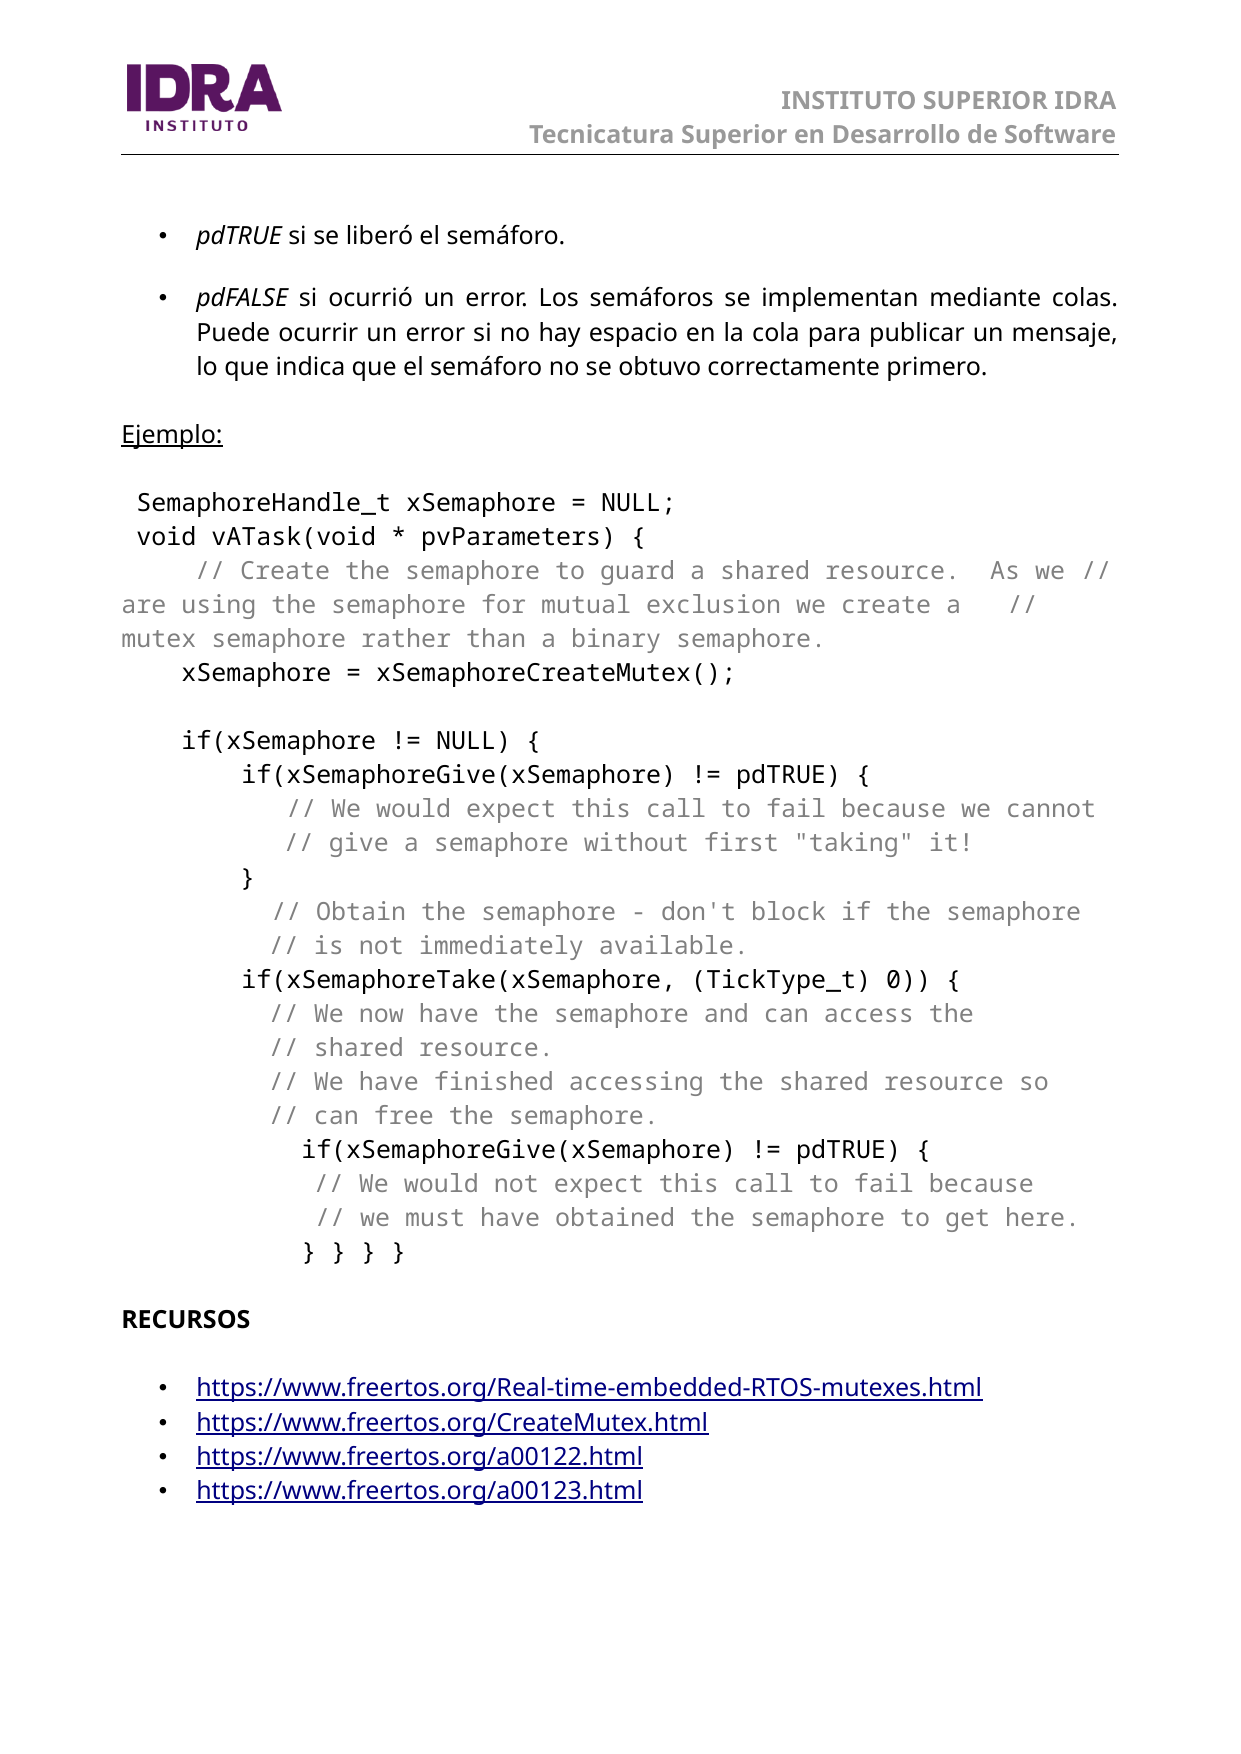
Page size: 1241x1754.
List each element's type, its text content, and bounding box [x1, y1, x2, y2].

list https://www.freertos.org/CreateMutex.html [158, 1404, 1119, 1438]
text // We would expect this call to fail because we cannot // give a semaphore without first "taking" it! [121, 791, 1119, 859]
list https://www.freertos.org/Real-time-embedded-RTOS-mutexes.html [158, 1370, 1119, 1404]
text if(xSemaphore != NULL) { [121, 723, 1119, 757]
text // can free the semaphore. [121, 1098, 1119, 1132]
text SemaphoreHandle_t xSemaphore = NULL; [121, 484, 1119, 518]
text RECURSOS [121, 1302, 1119, 1336]
list https://www.freertos.org/a00122.html [158, 1438, 1119, 1472]
list pdTRUE si se liberó el semáforo. [158, 217, 1119, 251]
list pdFALSE si ocurrió un error. Los semáforos se implementan mediante colas. Puede ocurrir un error si no hay espacio en la cola para publicar un mensaje, lo que indica que el semáforo no se obtuvo correctamente primero. [158, 280, 1119, 382]
text if(xSemaphoreGive(xSemaphore) != pdTRUE) { [121, 757, 1119, 791]
text Ejemplo: [121, 416, 1119, 450]
text // We now have the semaphore and can access the // shared resource. [121, 995, 1119, 1063]
text } } } } [121, 1234, 1119, 1268]
text } [121, 859, 1119, 893]
text // Create the semaphore to guard a shared resource. As we // are using the semaphore for mutual exclusion we create a // mutex semaphore rather than a binary semaphore. [121, 553, 1119, 655]
text // We would not expect this call to fail because // we must have obtained the semaphore to get here. [121, 1166, 1119, 1234]
text // We have finished accessing the shared resource so [121, 1063, 1119, 1098]
text // Obtain the semaphore - don't block if the semaphore // is not immediately available. [121, 893, 1119, 961]
picture [98, 45, 305, 153]
list https://www.freertos.org/a00123.html [158, 1472, 1119, 1506]
text xSemaphore = xSemaphoreCreateMutex(); [121, 655, 1119, 689]
text if(xSemaphoreTake(xSemaphore, (TickType_t) 0)) { [121, 961, 1119, 995]
text void vATask(void * pvParameters) { [121, 518, 1119, 553]
text if(xSemaphoreGive(xSemaphore) != pdTRUE) { [121, 1132, 1119, 1166]
